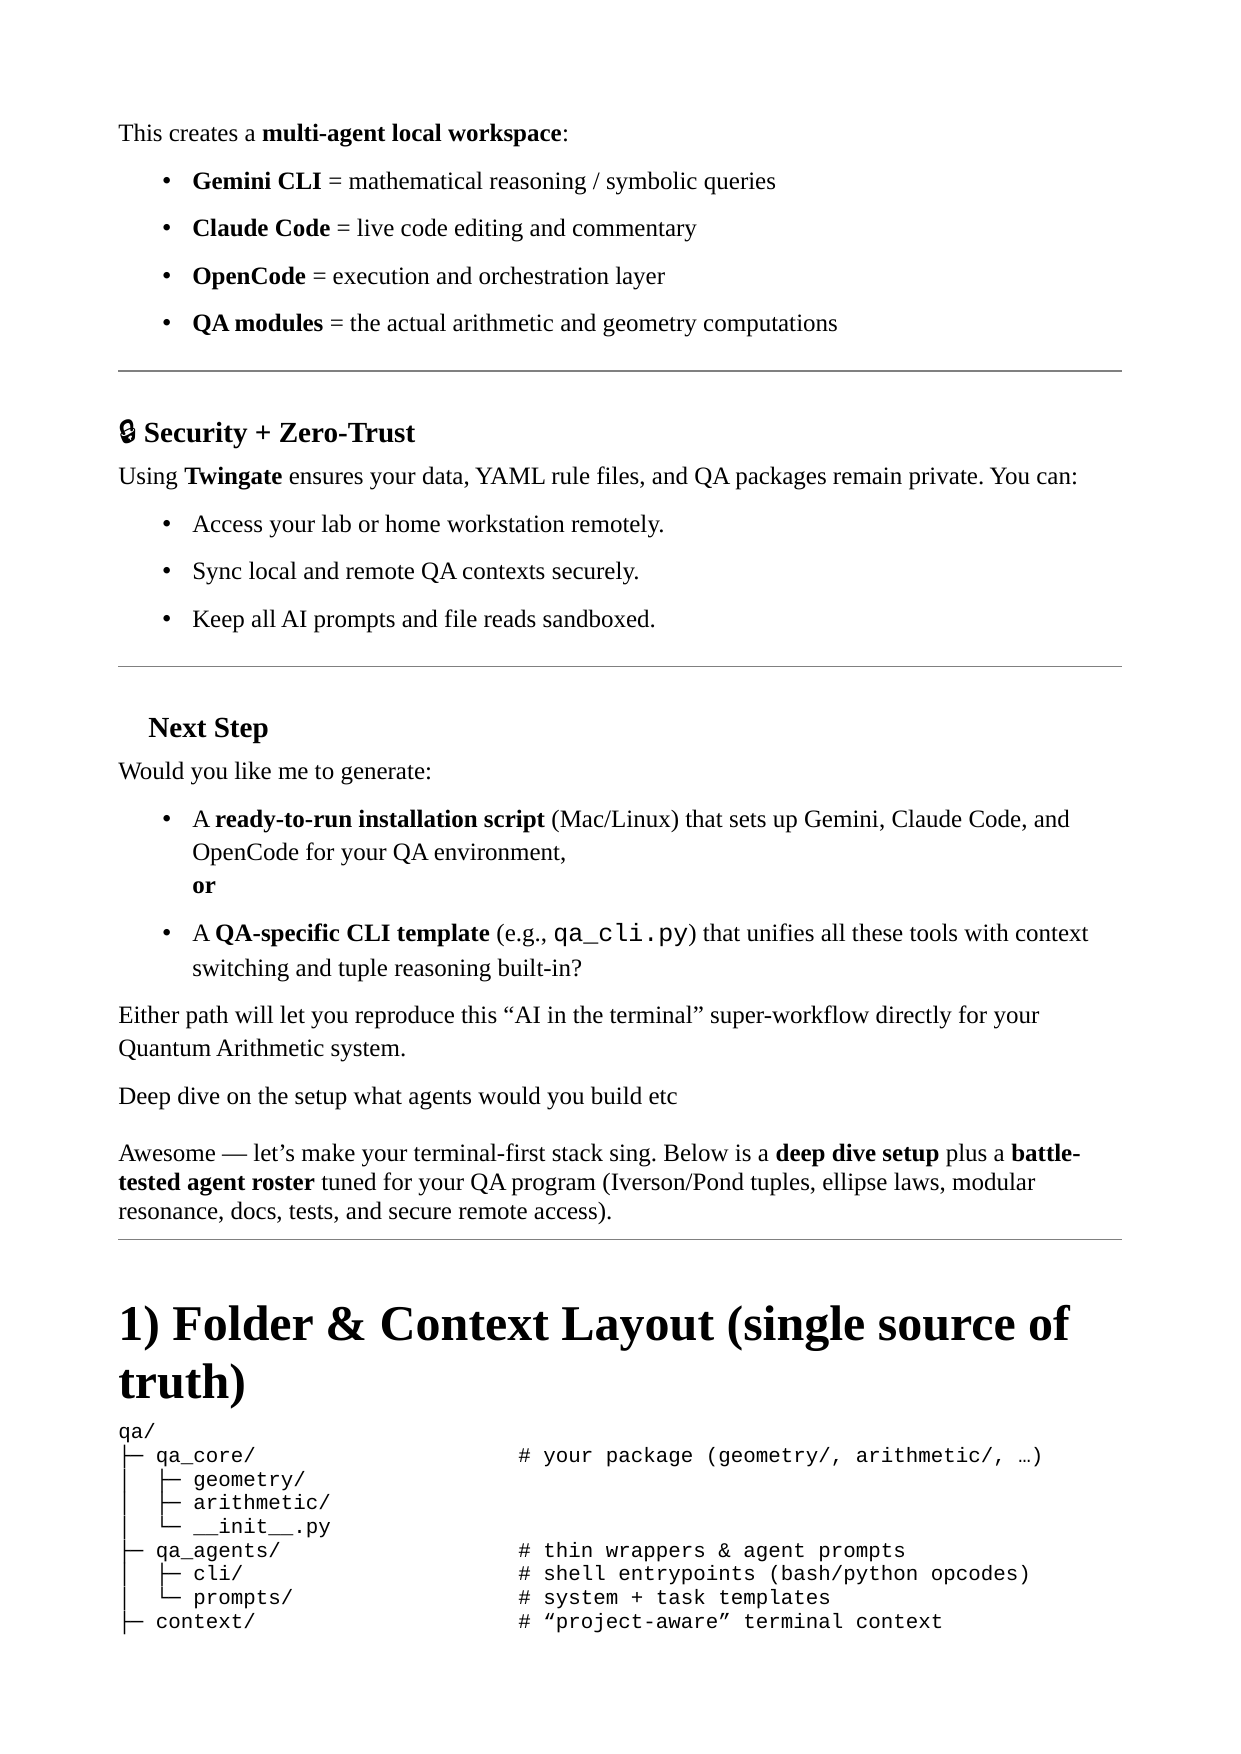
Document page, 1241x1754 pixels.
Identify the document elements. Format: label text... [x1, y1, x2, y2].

text │ ├─ geometry/ [162, 1469, 1122, 1492]
text ├─ context/ # “project-aware” terminal context [125, 1611, 1122, 1634]
text Would you like me to generate: [118, 756, 1122, 785]
text ├─ qa_core/ # your package (geometry/, arithmetic/, …) [118, 1445, 1122, 1469]
list Sync local and remote QA contexts securely. [162, 556, 1122, 585]
list Keep all AI prompts and file reads sandboxed. [162, 604, 1122, 633]
text Deep dive on the setup what agents would you build etc Awesome — let’s make your terminal-first stack sing. Below is a deep dive setup plus a battle-tested agent roster tuned for your QA program (Iverson/Pond tuples, ellipse laws, modular resonance, docs, tests, and secure remote access). [118, 1081, 1122, 1225]
list Access your lab or home workstation remotely. [162, 509, 1122, 537]
text │ └─ __init__.py [118, 1516, 1122, 1540]
list A QA-specific CLI template (e.g., qa_cli.py) that unifies all these tools with context switching and tuple reasoning built-in? [162, 918, 1122, 981]
text │ ├─ cli/ # shell entrypoints (bash/python opcodes) [118, 1563, 1122, 1587]
list Claude Code = live code editing and commentary [162, 213, 1122, 242]
text This creates a multi-agent local workspace: [118, 118, 1122, 147]
list QA modules = the actual arithmetic and geometry computations [162, 308, 1122, 337]
text │ ├─ arithmetic/ [118, 1492, 1122, 1516]
text │ └─ prompts/ # system + task templates [118, 1587, 1122, 1611]
text qa/ [118, 1421, 1122, 1445]
list Gemini CLI = mathematical reasoning / symbolic queries [162, 166, 1122, 194]
subtitle 🔒 Security + Zero-Trust [118, 415, 1122, 448]
subtitle 1) Folder & Context Layout (single source of truth) [118, 1294, 1122, 1409]
list A ready-to-run installation script (Mac/Linux) that sets up Gemini, Claude Code, and OpenCode for your QA environment, or [162, 804, 1122, 899]
text Using Twingate ensures your data, YAML rule files, and QA packages remain private. You can: [118, 461, 1122, 490]
text │ ├─ geometry/ [125, 1469, 161, 1492]
list OpenCode = execution and orchestration layer [162, 261, 1122, 290]
text Either path will let you reproduce this “AI in the terminal” super-workflow directly for your Quantum Arithmetic system. [118, 1000, 1122, 1062]
text ├─ qa_agents/ # thin wrappers & agent prompts [125, 1540, 1122, 1563]
subtitle 🚀 Next Step [118, 710, 1122, 744]
